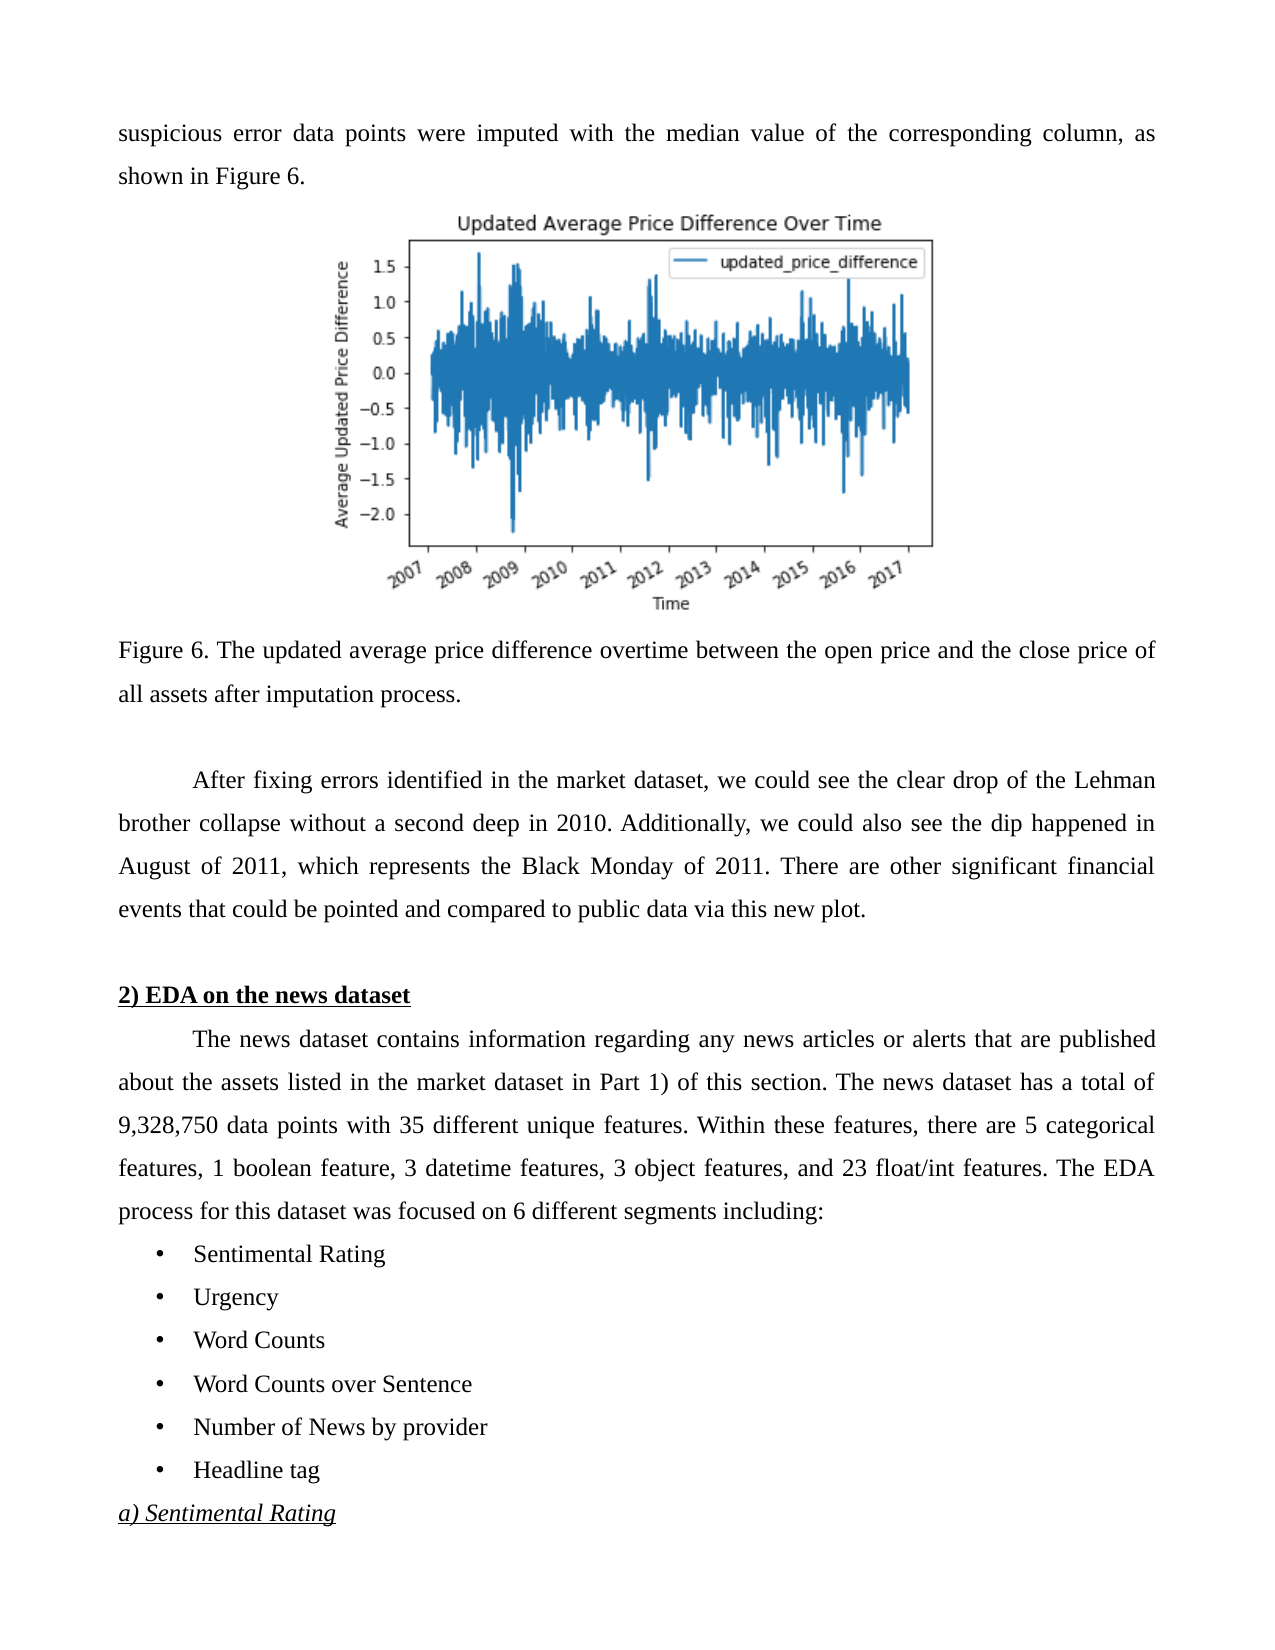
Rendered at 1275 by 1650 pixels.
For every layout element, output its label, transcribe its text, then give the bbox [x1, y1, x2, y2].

text Figure 6. The updated average price difference overtime between the open price and the close price of all assets after imputation process. [118, 636, 1157, 707]
text The news dataset contains information regarding any news articles or alerts that are published about the assets listed in the market dataset in Part 1) of this section. The news dataset has a total of 9,328,750 data points with 35 different unique features. Within these features, there are 5 categorical features, 1 boolean feature, 3 datetime features, 3 object features, and 23 float/int features. The EDA process for this dataset was focused on 6 different segments including: [118, 1024, 1157, 1225]
text suspicious error data points were imputed with the median value of the corresponding column, as shown in Figure 6. [118, 118, 1157, 190]
list Urgency [156, 1282, 1157, 1311]
list Number of News by provider [156, 1412, 1157, 1441]
text 2) EDA on the news dataset [118, 981, 1157, 1009]
list Word Counts over Sentence [156, 1369, 1157, 1397]
list Headline tag [156, 1455, 1157, 1484]
text a) Sentimental Rating [118, 1498, 1157, 1527]
list Sentimental Rating [156, 1239, 1157, 1268]
list Word Counts [156, 1326, 1157, 1354]
text After fixing errors identified in the market dataset, we could see the clear drop of the Lehman brother collapse without a second deep in 2010. Additionally, we could also see the dip happened in August of 2011, which represents the Black Monday of 2011. There are other significant financial events that could be pointed and compared to public data via this new plot. [118, 765, 1157, 923]
picture [326, 204, 949, 624]
